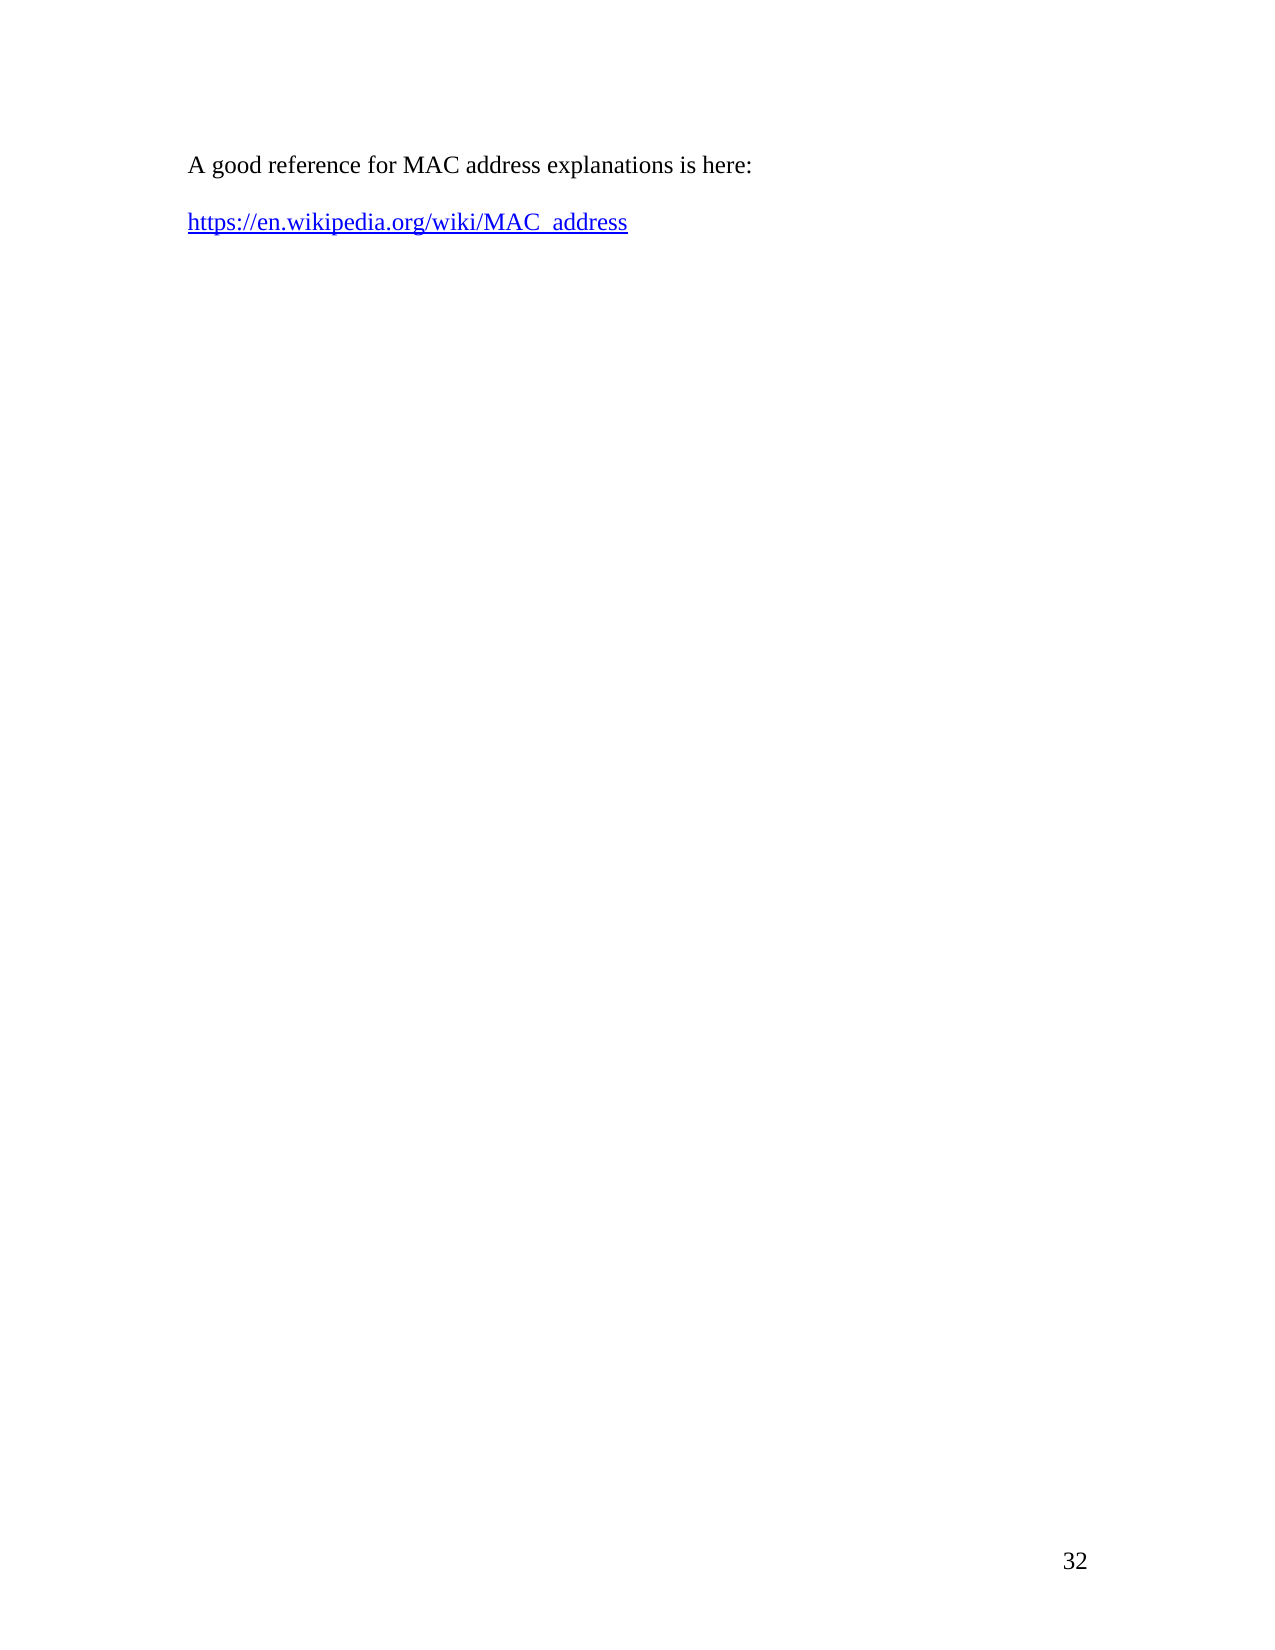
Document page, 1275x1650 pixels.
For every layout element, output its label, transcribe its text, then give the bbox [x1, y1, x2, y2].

text https://en.wikipedia.org/wiki/MAC_address [187, 207, 1087, 236]
text A good reference for MAC address explanations is here: [187, 150, 1087, 179]
